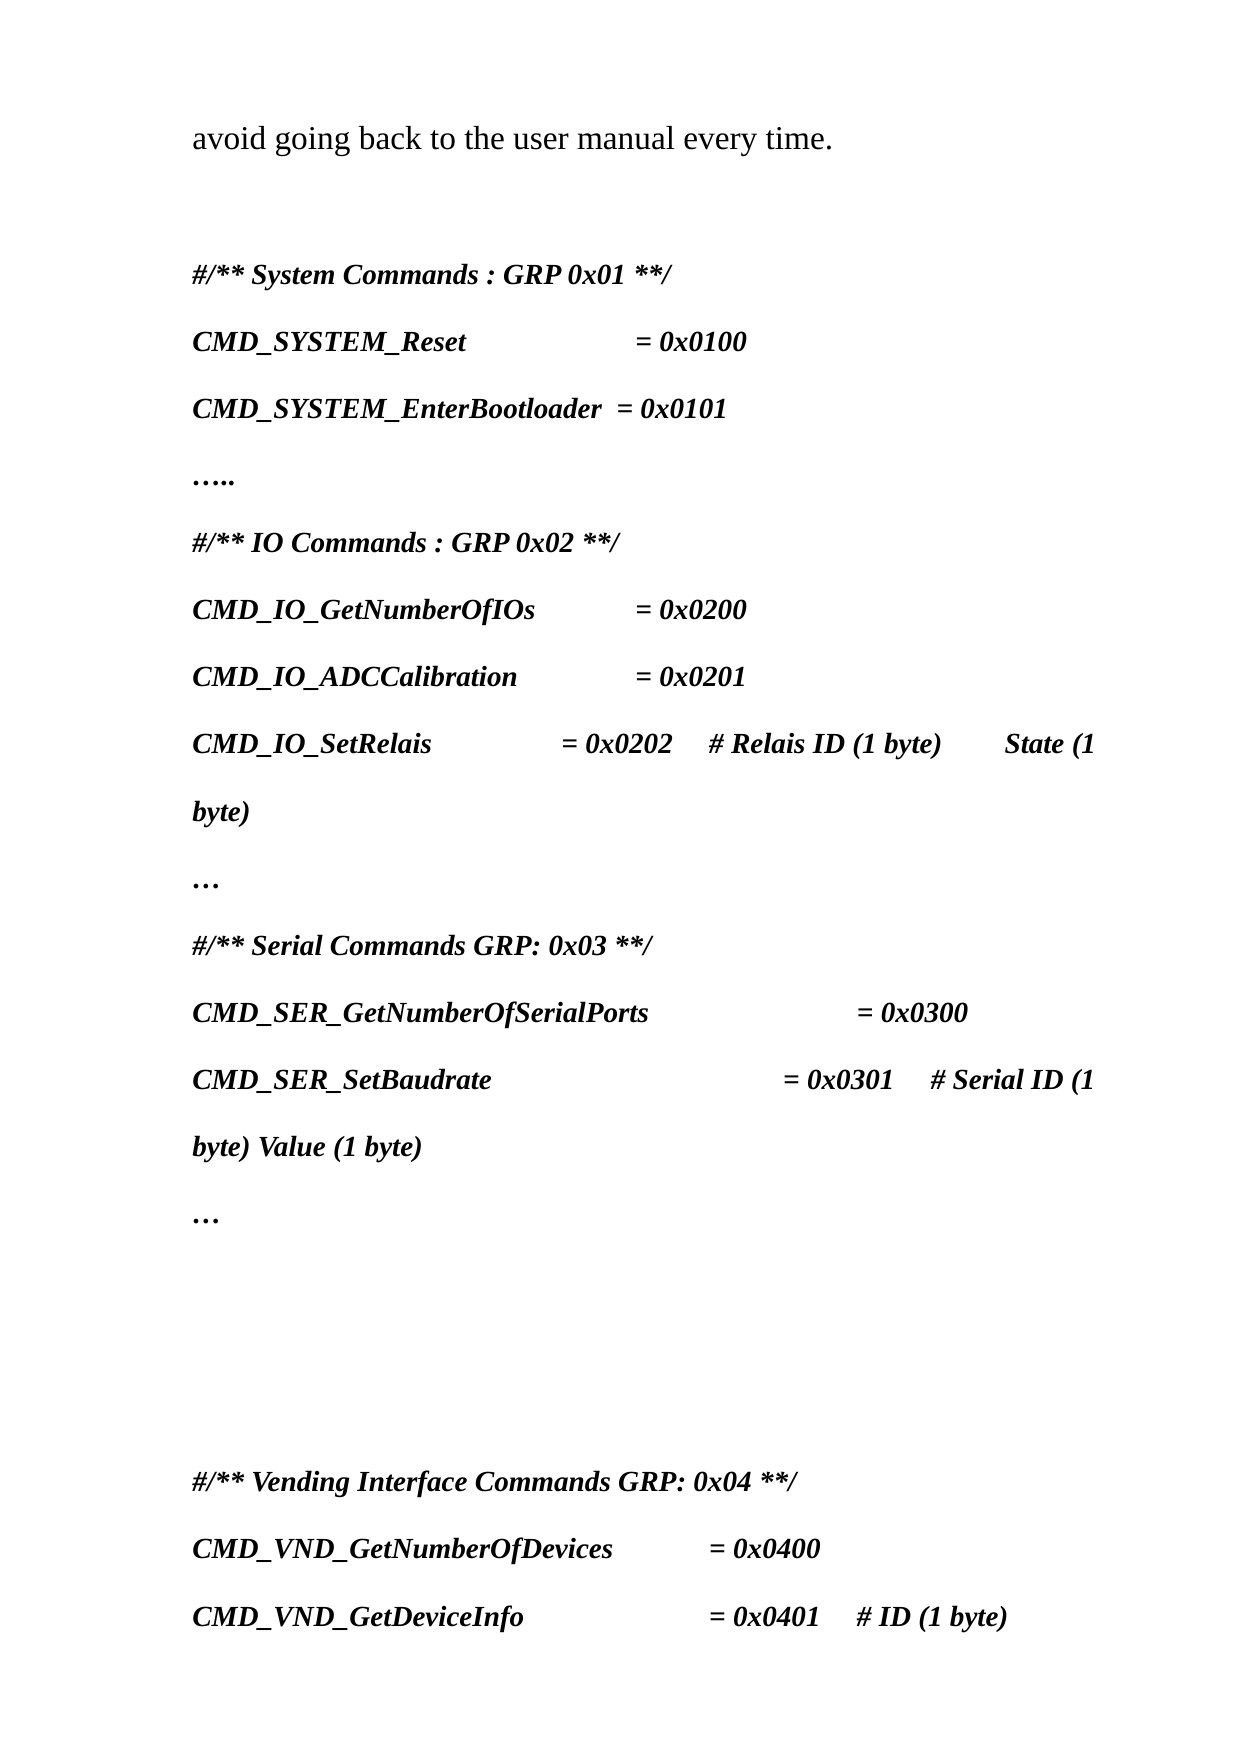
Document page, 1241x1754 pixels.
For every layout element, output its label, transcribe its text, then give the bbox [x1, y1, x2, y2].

text ….. [192, 458, 1122, 492]
text CMD_SER_SetBaudrate = 0x0301 # Serial ID (1 byte) Value (1 byte) [192, 1062, 1122, 1163]
text CMD_SYSTEM_Reset = 0x0100 [192, 324, 1122, 358]
text … [192, 861, 1122, 894]
text CMD_IO_SetRelais = 0x0202 # Relais ID (1 byte) State (1 byte) [192, 727, 1122, 827]
text CMD_IO_ADCCalibration = 0x0201 [192, 659, 1122, 693]
text #/** System Commands : GRP 0x01 **/ [192, 257, 1122, 291]
text CMD_IO_GetNumberOfIOs = 0x0200 [192, 592, 1122, 626]
text #/** Vending Interface Commands GRP: 0x04 **/ [192, 1464, 1122, 1498]
text avoid going back to the user manual every time. [192, 118, 1122, 223]
text CMD_VND_GetNumberOfDevices = 0x0400 [192, 1532, 1122, 1565]
text CMD_SER_GetNumberOfSerialPorts = 0x0300 [192, 995, 1122, 1028]
text #/** Serial Commands GRP: 0x03 **/ [192, 928, 1122, 961]
text CMD_SYSTEM_EnterBootloader = 0x0101 [192, 391, 1122, 425]
text … [192, 1196, 1122, 1230]
text CMD_VND_GetDeviceInfo = 0x0401 # ID (1 byte) [192, 1599, 1122, 1632]
text #/** IO Commands : GRP 0x02 **/ [192, 525, 1122, 559]
